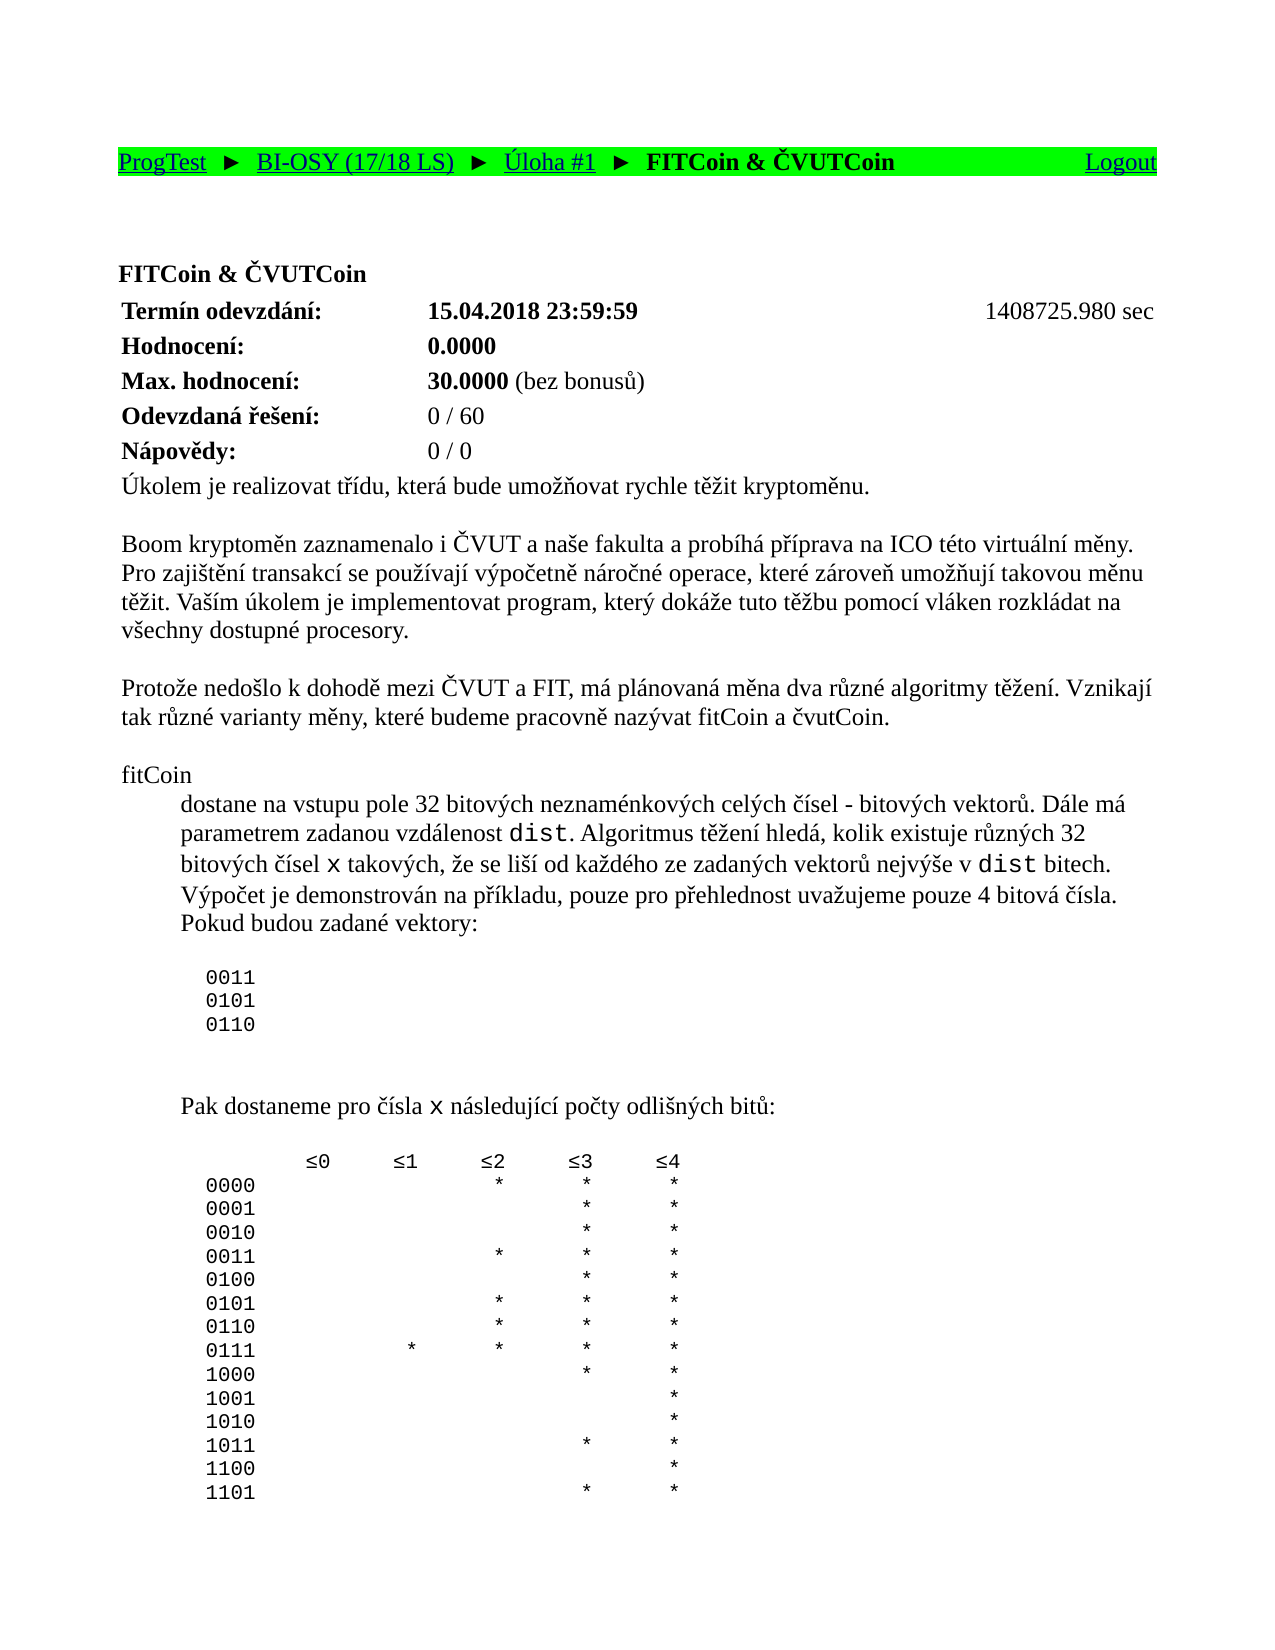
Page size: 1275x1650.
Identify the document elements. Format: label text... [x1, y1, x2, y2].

table_cell 0 / 0 [424, 433, 1157, 468]
table_header FITCoin & ČVUTCoin [118, 259, 1157, 288]
table_header 15.04.2018 23:59:59 [424, 293, 863, 328]
table_cell Úkolem je realizovat třídu, která bude umožňovat rychle těžit kryptoměnu. Boom kryptoměn zaznamenalo i ČVUT a naše fakulta a probíhá příprava na ICO této virtuální měny. Pro zajištění transakcí se používají výpočetně náročné operace, které zároveň umožňují takovou měnu těžit. Vaším úkolem je implementovat program, který dokáže tuto těžbu pomocí vláken rozkládat na všechny dostupné procesory. Protože nedošlo k dohodě mezi ČVUT a FIT, má plánovaná měna dva různé algoritmy těžení. Vznikají tak různé varianty měny, které budeme pracovně nazývat fitCoin a čvutCoin. fitCoin dostane na vstupu pole 32 bitových neznaménkových celých čísel - bitových vektorů. Dále má parametrem zadanou vzdálenost dist. Algoritmus těžení hledá, kolik existuje různých 32 bitových čísel x takových, že se liší od každého ze zadaných vektorů nejvýše v dist bitech. Výpočet je demonstrován na příkladu, pouze pro přehlednost uvažujeme pouze 4 bitová čísla. Pokud budou zadané vektory: 0011 0101 0110 Pak dostaneme pro čísla x následující počty odlišných bitů: ≤0 ≤1 ≤2 ≤3 ≤4 0000 * * * 0001 * * 0010 * * 0011 * * * 0100 * * 0101 * * * 0110 * * * 0111 * * * * 1000 * * 1001 * 1010 * 1011 * * 1100 * 1101 * * 1110 * * 1111 * * * Celkem: 0 1 6 13 16 Bude-li tedy vstupem algoritmu předložená sada vektorů a dist nastaveno na 3, je výsledkem výpočtu číslo 13 (platí pro ukázku se 4-bitovými vektory). čvutCoin dostane na vstupu pole bajtů. Algoritmus výpočtu toto pole chápe jako posloupnost bitů počínaje LSB (nejméně významným bitem) prvního bajtu a konče MSB (nejvíce významným bitem) posledního bajtu. Pro vstup délky n bajtů tedy máme posloupnost délky 8n bitů. Dále jsou parametrem dvě celá čísla distMin a distMax. Úkolem je vyzkoušet všechny neprázdné předpony (prefixy) této bitové posloupnosti a všechny neprázdné suffixy této posloupnosti, pro každou dvojici (prefix x suffix) je potřeba určit jejich editační vzdálenost. Výsledkem je počet dvojic, jejichž editační vzdálenost patří do zadaného uzavřeného intervalu < minDist ; maxDist >. Editační vzdálenost dvojice bitových řetězců chápeme jako nejmenší počet operací mazání/vkládání/změny bitu tak, aby z jednoho bitového řetězce vznikl druhý. Vaším úkolem je realizovat třídu CRig, která dokáže takové problémy řešit. Oba uvedené problémy jsou výpočetně náročnější a oba problémy je potřeba řešit rychle. Proto bude využito vláken k rozdělení výpočetní zátěže na více CPU a asynchronního modelu výpočtu. Třída CRig má modelovat opakované výpočty obou výše popsaných problémů v těžebním poolu. Problémy zadávají zákazníci (instance třídy CCustomer, vytvořené testovacím prostředím a předané CRig). Zákazníci předávají problémy (instance tříd CFITCoin a CCVUTCoin), Vaše implementace CRig si instance problému převezme, zpracuje je a vyřešené je zadávajícímu vrátí. Vaše implementace si vytvoří pracovní vlákna, jejich počet je předán při spouštění výpočtu. Dále, pro načítání problémů si vytvořte tři pomocná vlákna pro každého zákazníka. Tato vlákna budou volat odpovídající metody instance CCustomer, jedno vlákno bude volat funkci pro doručování problémů typu fitCoin, druhé pro doručování problémů čvutCoin a třetí vlákno bude doručovat zpět oba druhy vyřešených problémů. Zadaný problém má podobu instance třídy CFITCoin nebo třídy CCVUTCoin (podle typu úlohy, instance jsou předané jako smart pointery - shared_ptr<CFITCoin> a shared_ptr<CCVUTCoin>, pro zkrácení zápisu jsou pro smart pointery vytvořené aliasy AFITCoin a ACVUTCoin). Vlákna, která přebírají zadávané problémy, nejsou určena k tomu, aby počítala řešení, jejich úkolem je pouze předání problémů dále k pracovním vláknům. Pracovních vláken vytvoříte více (podle parametrů při inicializaci). Pracovní vlákna vyřeší zadanou instanci problémů a podle výsledků vyplní příslušné složky instance AFITCoin / ACVUTCoin. Po vyplnění předají instanci vyřešeného problému vyčleněnému předávacímu vláknu daného zákazníka. Předávací vlákno zajistí zavolání příslušné metody rozhraní zákazníka a zajistí serializaci odevzdávaní vyřešených úloh. Jak již bylo řečeno, načítací a odevzdávací vlákna slouží pouze k odebírání požadavků od zákazníků a k předávání těchto požadavků pracovním vláknům. Celkový počet načítacích vláken bude dvojnásobkem počtu zákazníků, celkový počet odevzdávacích vláken bude roven počtu zákazníků. Pokud by načítací/odevzdávací vlákna rovnou řešila zadávané problémy a zákazníků bylo mnoho, vedlo by takové řešení k neefektivnímu využívání CPU (mnoho rozpracovaných problémů, časté přepínání kontextu, ...). Proto požadované řešení ponechává výpočty pouze na pracovních vláknech, kterých je pouze zadaný fixní počet. Rozhraním Vaší implementace bude třída CRig. V této třídě musí být k dispozici metody podle popisu níže (mohou existovat i další privátní metody potřebné pro Vaši implementaci): implicitní konstruktor inicializuje instanci třídy. destruktor uvolní prostředky alokované instancí CRig. Start (thr) metoda spustí vlastní výpočet. V této metodě vytvoříte potřebná pracovní vlákna pro výpočty. Pracovních vláken vytvořte celkem thr podle hodnoty parametru. Tím se spustí obsluha požadavků od zákazníků. Metoda Start se po spuštění pracovních vláken okamžitě vrací (tedy nečeká na doběhnutí výpočtů). Stop () metoda informuje, že se mají ukončit výpočty. Tedy je potřeba převzít zbývající požadavky od existujících zákazníků, počkat na jejich vypočtení a vrácení výsledků. Metoda Stop se vrátí volajícímu po doběhnutí a uvolnění jak načítacích, předávacích, tak pracovních vláken. Metoda Stop se musí vrátit do volajícího. Neukončujte celý program (nevolejte exit a podobné funkce), pokud ukončíte celý program, budete hodnoceni 0 body. AddCustomer ( c ) metoda přidá dalšího zákazníka do seznamu zákazníků obsluhovaných touto instancí. Parametrem je smart pointer (shared_ptr<CCustomer>, zkráceně ACustomer) začleňovaného zákazníka. Metoda AddCustomer musí mj. vytvořit dvě pomocná načítací vlákna, která budou tohoto nového zákazníka obsluhovat a předávací vlákno pro odevzdávání vyřešených zadání. Pozor: metodu lze zavolat ještě před voláním Start (tedy zákazníci jsou obsluhovaní, ale výpočetní vlákna ještě neexistují), tak i po spuštění Start (nový zákazník je přidán k existujícím a je zahájena jeho obsluha). Solve (fitCoin) - metoda vypočte sekvenčně jeden zadaný problém typu AFITCoin (parametr). Testovací prostředí nejprve zkouší sekvenční řešení, abyste případně snáze odhalili chyby v implementaci algoritmu. Solve (cvutCoin) - metoda vypočte sekvenčně jeden zadaný problém typu ACVUTCoin (parametr). Testovací prostředí nejprve zkouší sekvenční řešení, abyste případně snáze odhalili chyby v implementaci algoritmu. Třída CCustomer definuje rozhraní jednoho zákazníka. Zákazník je implementován v testovacím prostředí a je předán Vaší implementaci v podobě smart pointeru (shared_ptr<CCustomer> alias ACustomer). Rozhraní CCustomer má následující metody: destruktor uvolňuje prostředky alokované pro zákazníka, FITCoinGen() / CVUTCoinGen() metoda po zavolání vrací další instanci problému fitCoin/čvutCoin ke zpracování. Návratovou hodnotou je smart pointer (shared_ptr<CFITCoin> alias AFITCoin případně shared_ptr<CCVUTCoin> alias ACVUTCoin) s popisem problému k vyřešení. Pokud je vrácen prázdný smart pointer (obsahuje NULL), znamená to, že daný zákazník již nemá žádný další problém tohoto typu k vyřešení (ale stále může dodávat problémy typu druhého typu). Pokud metoda vrátí prázdný ukazatel, lze ukončit příslušné načítací vlákno. FITCoinAccept ( fitCoin ) / CVUTCoinAccept (cvutCoin) metodou se předá vyřešený problém typu fitCoin/čvutCoin zpět zákazníkovi. Je potřeba vrátit vyřešený problém tomu zákazníkovi, který problém zadal. Dále, je potřeba vrátit tu samou instanci problému, kterou dříve předala metoda FITCoinGen / CVUTCoinGen, pouze je v ní potřeba vyplnit vypočítané hodnoty. Metody FITCoinAccept / CVUTCoinAccept je potřeba volat serializovaně z odevzdávacího vlákna, toto vlákno musí být pro daného zákazníka stále stejné. Třída CFITCoin je deklarovaná a implementovaná v testovacím prostředí. Pro testování Vaší implementace je k dispozici v bloku podmíněného překladu (ponechte jej tak). Význam složek je následující: m_Vectors seznam 32 bitových vektorů zadání úlohy. Tato hodnota je vyplněna při vytváření zadání. m_DistMax maximální vzdálenost od zadaných bitových vektorů. Tato hodnota je vyplněna při vytváření zadání. m_Count je výsledkem výpočtu - počet 32 bitových hodnot x takových, že jejich vzdálenost od zadaných vektorů je nejvýše m_DistMax. Tuto hodnotu má vyplnit pracovní vlákno. implicitní konstruktor existuje pro usnadnění vytváření instance problému. Třída CCVUTCoin je deklarovaná a implementovaná v testovacím prostředí. Pro testování Vaší implementace je k dispozici v bloku podmíněného překladu (ponechte jej tak). Význam složek je následující: m_Data bajty tvořící bitovou posloupnost k analýze (bity čteme směrem od nejnižšího k nejvyššímu). Tato hodnota je vyplněna při vytváření zadání. m_DistMin, m_DistMax Rozmezí hodnot odlišnosti bitových řetězců při porovnávání. Tyto hodnoty jsou vyplněné při vytváření zadání. m_Count je výsledek výpočtu, který má vyplnit pracovní vlákno. Hodnota má udávat počet dvojic (předpona, přípona) zadané bitové posloupnosti takových, že jejich editační vzdálenost patří do intervalu hodnot < m_DistMin ; m_DistMax >. implicitní konstruktor existuje pro usnadnění vytváření instance problému. Odevzdávejte zdrojový kód s implementací požadované třídy CRig s požadovanými metodami. Můžete samozřejmě přidat i další podpůrné třídy a funkce. Do Vaší implementace nevkládejte funkci main ani direktivy pro vkládání hlavičkových souborů. Funkci main a hlavičkové soubory lze ponechat pouze v případě, že jsou zabalené v bloku podmíněného překladu. Využijte přiložený ukázkový soubor. Celá implementace patří do souboru solution.cpp, dodaný soubor je pouze mustr. Pokud zachováte bloky podmíněného překladu, můžete soubor solution.cpp odevzdávat jako řešení úlohy. Při řešení lze využít pthread nebo C++11 API pro práci s vlákny (viz vložené hlavičkové soubory). Dostupný kompilátor g++ verze 4.9, tato verze kompilátoru zvládá většinu C++11 a část C++14 konstrukcí. Nápověda: Nejprve implementujte sekvenční funkce řešení problémů fitCoin/čvutCoin. Správnost implementace lze ověřit lokálně pomocí infrastruktury v přiloženém archivu. Až budete mít funkce lokálně otestované, můžete je zkusit odevzdat na Progtest (pro tento pokus nechte ostatní metody třídy CRig s prázdným tělem). Takové řešení samozřejmě nedostane žádné body, ale uvidíte, zda správně projde sekvenčními testy. Abyste zapojili co nejvíce jader, zpracovávejte několik problémů najednou. Vyzvedněte je pomocí opakovaného volání FITCoinGen/CVUTCoinGen jednotlivých zákazníků, zajistěte si odevzdávací vlákno a zprovozněte komunikaci mezi přebíracími/pracovními a odevzdávacími vlákny. Není potřeba dodržovat pořadí při vracení řešení. Pokud budete najednou zpracovávat pouze jeden problém, nejspíše zaměstnáte pouze jedno vlákno a ostatní vlákna budou čekat bez užitku. Instance CRig je vytvářená opakovaně, pro různé vstupy. Nespoléhejte se na inicializaci globálních proměnných - při druhém a dalším zavolání budou mít globální proměnné hodnotu jinou. Je rozumné případné globální proměnné vždy inicializovat v konstruktoru nebo na začátku metody Start. Ještě lepší je nepoužívat globální proměnné vůbec. Nepoužívejte mutexy a podmíněné proměnné inicializované pomocí PTHREAD_MUTEX_INITIALIZER, důvod je stejný jako v minulém odstavci. Použijte raději pthread_mutex_init() nebo C++11 API. Testovací prostředí samo o sobě nevytváří žádná vlákna, tedy metoda Start sama o sobě nemusí být reentrantní (může používat globální proměnné, s omezením výše). Instance tříd CFITCoin / CCVUTCoin alokovalo testovací prostředí při vytváření příslušných smart pointerů. K uvolnění dojde automaticky po zrušení všech odkazů. Uvolnění těchto instancí tedy není Vaší starostí, stačí zrušit všechny odkazy na takto předané smart pointery. Váš program je ale zodpovědný za uvolnění všech ostatních prostředků, které si alokoval. Problémy musíte načítat, zpracovávat a odevzdávat průběžně. Postup, kdy si všechny problémy načtete do paměťových struktur a teprve pak je začnete zpracovávat, nebude fungovat. Takové řešení skončí deadlockem v prvním testu s více vlákny. Musíte zároveň obsluhovat požadavky typu fitCoin i čvutCoin. Řešení, které se bude snažit nejprve vyřešit všechny problémy jednoho typu a pak začne obsluhovat problémy druhého typu, skončí taktéž deadlockem. Musíte najednou obsluhovat více přidaných zákazníků. Pokud se budete snažit nejprve obsloužit zákazníka A, následně pouze zákazníka B, ..., skončíte taktéž v deadlocku. Volání metod FITCoinAccept/CVUTCoinAccept není reentrantní. Je potřeba volání obsluhovat pouze z jediného vlákna, toto vlákno musí být vytvořené zvlášť pro každého zákazníka. Neukončujte metodu Stop pomocí exit, pthread_exit a podobných funkcí. Pokud se funkce Stop nevrátí do volajícího, bude Vaše implementace vyhodnocena jako nesprávná. Využijte přiložená vzorová data. V archivu jednak naleznete ukázku volání rozhraní a dále několik testovacích vstupů a odpovídajících výsledků. V testovacím prostředí je k dispozici STL. Myslete ale na to, že ten samý STL kontejner nelze najednou zpřístupnit z více vláken. Více si o omezeních přečtěte např. na C++ reference - thread safety. Testovací prostředí je omezené velikostí paměti. Není uplatňován žádný explicitní limit, ale VM, ve které testy běží, je omezena 4 GiB celkové dostupné RAM. Úloha může být dost paměťově náročná, zejména pokud se rozhodnete pro jemné členění úlohy na jednotlivá vlákna. Pokud se rozhodnete pro takové jemné rozčlenění úlohy, možná budete muset přidat synchronizaci běhu vláken tak, aby celková potřebná paměť v žádný okamžik nepřesáhla rozumný limit. Pro běh máte garantováno, že Váš program má k dispozici nejméně 500 MiB pro Vaše data (data segment + stack + heap). Pro zvídavé - zbytek do 4GiB je zabraný běžícím OS, dalšími procesy, zásobníky Vašich vláken a nějakou rezervou. Pokud se rozhodnete pro všechny bonusy, je potřeba velmi pečlivě nastavovat granularitu řešeného problému. Pokud řešený problém rozdělíte na příliš mnoho drobných podproblémů, začne se příliš mnoho uplatňovat režie. Dále, pokud máte najednou rozpracováno příliš mnoho problémů (a každý je rozdělen na velké množství podproblémů), začne se výpočet dále zpomalovat (mj. se začnou hůře využívat cache CPU). Aby se tomu zabránilo, řídí referenční řešení počet najednou rozpracovaných úloh (navíc dynamicky podle velikosti rozpracované úlohy). Co znamenají jednotlivé testy: Test algoritmu (sekvencni) Testovací prostředí opakovaně volá metody Solve(fitCoin)/Solve(cvutCoin) pro různé vstupy a kontroluje vypočtené výsledky. Slouží pro otestování implementace Vašeho algoritmu. Není vytvářena instance CRig a není volaná metoda Start. Na tomto testu můžete ověřit, zda Vaše implementace algoritmu je dostatečně rychlá. Testují se náhodně generované problémy, nejedná se o data z dodané ukázky. Základní test/test několika/test mnoha thready Testovací prostředí vytváří instanci CRig pro různý počet vláken a zákazníků. Test zahlcení Testovací prostředí generuje velké množství požadavků a kontroluje, zda si s tím Vaše implementace poradí. Pokud nebudete rozumně řídit počet rozpracovaných požadavků, překročíte paměťový limit. Test zrychleni vypoctu Testovací prostředí spouští Vaši implementaci pro ta samá vstupní data s různým počtem vláken. Měří se čas běhu (wall i CPU). S rostoucím počtem vláken by měl wall time klesat, CPU time mírně růst (vlákna mají možnost běžet na dalších CPU). Pokud wall time neklesne, nebo klesne málo (např. pro 2 vlákna by měl ideálně klesnout na 0.5, existuje určitá rezerva), test není splněn. Busy waiting - pomale pozadavky Do volání FITCoinGen/CVUTCoinGen testovací prostředí vkládá uspávání vlákna (např. na 100 ms). Výpočetní vlákna tím nemají práci. Pokud výpočetní vlákna nejsou synchronizovaná blokujícím způsobem, výrazně vzroste CPU time a test selže. Busy waiting - pomale odevzdani Do volání FITCoinAccept/CVUTCoinAccept je vložena pauza. Pokud jsou špatně blokována vlákna načítající vstup, výrazně vzroste CPU time. (Tento scénář je zde méně pravděpodobný.) Busy waiting - complex Je kombinací dvou posledně jmenovaných testů. Velmi mnoho zákazníků Testovací prostředí zkouší přidávat mnoho zákazníků, každý zákazník má pouze několik málo požadavků a skončí. Po skončení zákazníka je potřeba průběžně ukončovat a uvolňovat načítací vlákna. Pokud se uvolnění načítacích vláken neděje průběžně, enormně vzroste paměťová náročnost a program spadne. Vzhledem k použitému HW je rozumné najednou obsluhovat přibližně 5-10 zákazníků. Jedná se o test bonusový. Rozlozeni zateze FITCoin Testovací prostředí zkouší, zda se do řešení jednoho problému typu fitCoin dokáže zapojit více dostupných vláken. Pokud chcete v tomto testu uspět, musíte Váš program navrhnout tak, aby bylo možné využít více vláken i při analýze jedné instance problému. Jedná se o test bonusový. Rozlozeni zateze CVUTCoin Testovací prostředí zkouší, zda se do řešení jednoho problému typu čvutCoin dokáže zapojit více dostupných vláken. Pokud chcete v tomto testu uspět, musíte Váš program navrhnout tak, aby bylo možné využít více vláken i při analýze jedné instance problému. Jedná se o test bonusový. Jak to vyřešit - pozor, SPOILER Pokud se nechcete obrat o dobrý pocit, že jste úlohu vyřešili zcela sami, nečtěte dále. Oba problémy jsou výpočetně náročnější a vyžadují používání bitových operátorů. Problém typu fitCoin je v principu potřeba řešit hrubou silou, tedy odzkoušet všechny možnosti a spočítat, ty, které vyhovují podmínce vzdálenosti. Pro n vektorů velikosti 32 bitů to dává n 232 porovnání. To je pro praktické nasazení příliš, takový výpočet by trval desítky sekund pro jedno zadání. Proto je potřeba zadané vektory předzpracovat. Pokud je ve všech vektorech hodnota nějakého bitu stejná, lze tento bit v testování vyloučit. Například pokud je ve všech vektorech nastaven bit č. 17 na hodnotu 0, pak bit 17 nebude ovlivňovat výsledek. Ze zadané sady vektorů tedy nejprve odstraňte fixní bity a teprve na takto omezeném vstupu spusťte hledání hrubou silou. Většinou se tím zmenší rozsah úlohy na cca n 220, což je časově mnohem lepší. Pokud provedete úpravu zadání z minulého odstavce, dostanete mnohem menší rozmezí testovaných hodnot. Zároveň ale tímto postupem nezískáte přímo výsledek. Například máme zadané bitové vektory se 18 fixními bity (tedy budeme testovat celkem 232-18 hodnot) a máme zadáno distMax=6. Pokud zpracujeme hodnotu x, která se od upravených bitových vektorů liší v 6 bitech, pak se do výsledku započte právě 1x. Pokud by se ale lišila v méně bitech, např. v 5 bitech, pak se do výsledku započte celkem 19 krát (4 odlišnosti - 172x, 3 odlišnosti - 988x, ...). Rozmyslete si, o jaký kombinatorický problém zde jde. Problém typu čvutCoin je postaven na problému porovnání editační vzdálenosti řetězců. Tedy na problému LCS, který znáte jako aplikaci dynamického programování. Protože prefixů i suffixů existuje celkem 8n (n je počet bajtů problému, prázdný řetězec netestujeme), lze problém vyřešit testováním 64n2 párů řetězců, každé porovnání spotřebuje řádově n2 operací. Celkem tedy řešení jednoho problému čvutCoin má složitost n4, vhodnou úpravou se dá složitost snížit na n3. Testovací prostředí si nejprve sekvenčně otestuje rychlost odevzdaného řešení, podle toho pak upraví rozsah zadávaných dat. Úprava rozsahu testovacích dat ale není neomezená, odevzdané řešení musí být rozumně efektivní. Výpočet fitCoinu musí redukovat fixní bity, naivní řešení s n 232 operacemi časově neprojde. Pro čvutCoin lze těsně projít i s řešením se složitostí n4. Vzhledem k heterogennímu charakteru vstupních dat se hodí objektový návrh s polymorfismem. Další nápověda - SUPERSPOILER Podle potřeby v průběhu řešení úlohy zveřejníme další nápovědy pro tápající studenty. [118, 468, 1157, 1509]
table_header 1408725.980 sec [863, 293, 1157, 328]
table_cell Nápovědy: [118, 433, 424, 468]
table_cell 0.0000 [424, 328, 1157, 363]
table_cell Max. hodnocení: [118, 363, 424, 398]
table_cell Hodnocení: [118, 328, 424, 363]
table_header Termín odevzdání: [118, 293, 424, 328]
table_cell 0 / 60 [424, 398, 1157, 433]
table_cell Odevzdaná řešení: [118, 398, 424, 433]
table_cell 30.0000 (bez bonusů) [424, 363, 1157, 398]
table_header Logout [1067, 147, 1157, 176]
table_header ProgTest ► BI-OSY (17/18 LS) ► Úloha #1 ► FITCoin & ČVUTCoin [118, 147, 1067, 176]
